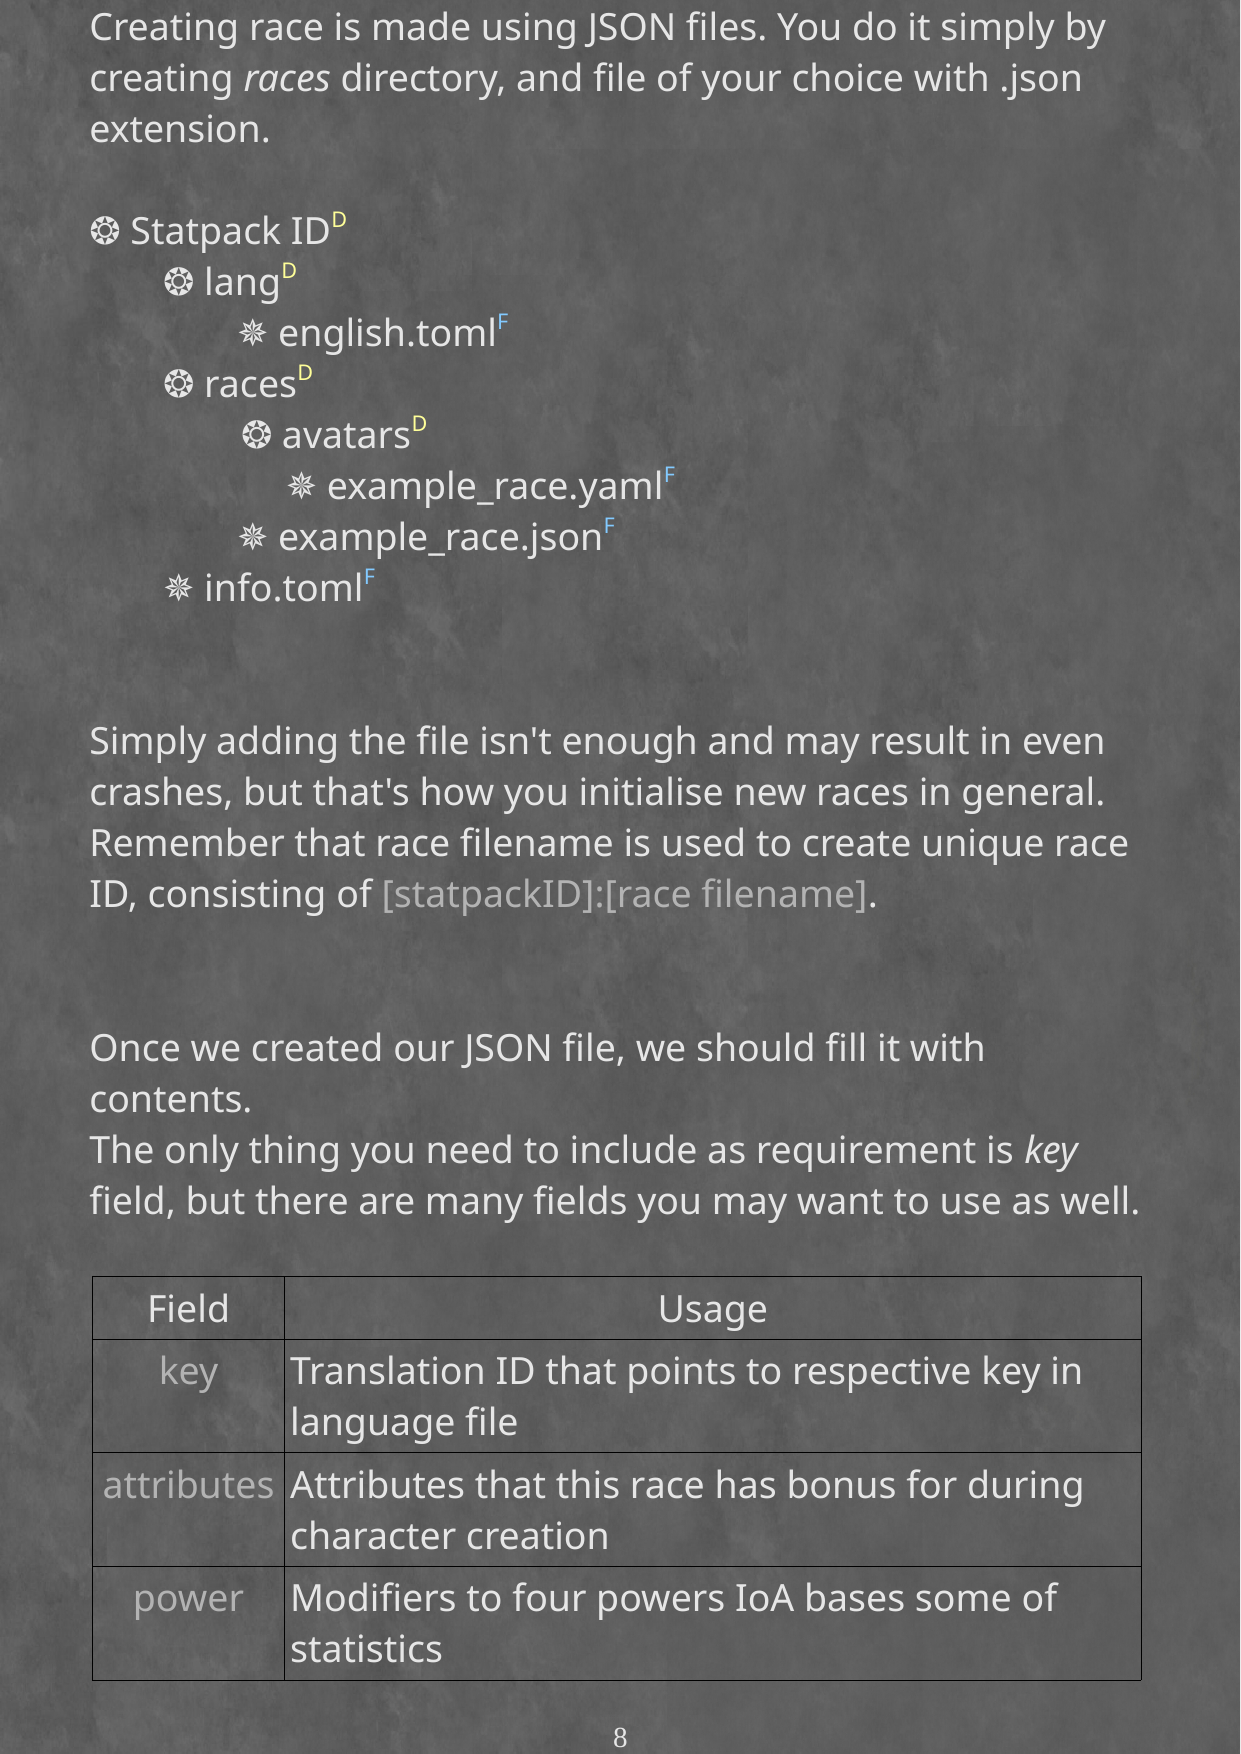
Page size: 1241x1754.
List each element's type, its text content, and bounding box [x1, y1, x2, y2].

table_header Usage [285, 1277, 1141, 1339]
text ❂ langD [89, 255, 1151, 306]
table_cell Translation ID that points to respective key in language file [285, 1340, 1141, 1452]
table_cell attributes [93, 1453, 284, 1566]
table_cell Attributes that this race has bonus for during character creation [285, 1453, 1141, 1566]
picture [0, 0, 1241, 1754]
table_cell key [93, 1340, 284, 1452]
text ❂ avatarsD [89, 408, 1151, 459]
text ✵ english.tomlF [89, 306, 1151, 357]
table_cell power [93, 1567, 284, 1679]
text Once we created our JSON file, we should fill it with contents. [89, 1021, 1151, 1123]
text ❂ racesD [89, 357, 1151, 408]
text Creating race is made using JSON files. You do it simply by creating races directory, and file of your choice with .json extension. [89, 0, 1151, 153]
text ✵ info.tomlF [89, 561, 1151, 612]
text ✵ example_race.jsonF [89, 510, 1151, 561]
text The only thing you need to include as requirement is key field, but there are many fields you may want to use as well. [89, 1123, 1151, 1225]
table_cell Modifiers to four powers IoA bases some of statistics [285, 1567, 1141, 1679]
table_header Field [93, 1277, 284, 1339]
text Simply adding the file isn't enough and may result in even crashes, but that's how you initialise new races in general. [89, 714, 1151, 817]
text Remember that race filename is used to create unique race ID, consisting of [statpackID]:[race filename]. [89, 817, 1151, 919]
text ✵ example_race.yamlF [89, 459, 1151, 510]
text ❂ Statpack IDD [89, 204, 1151, 255]
